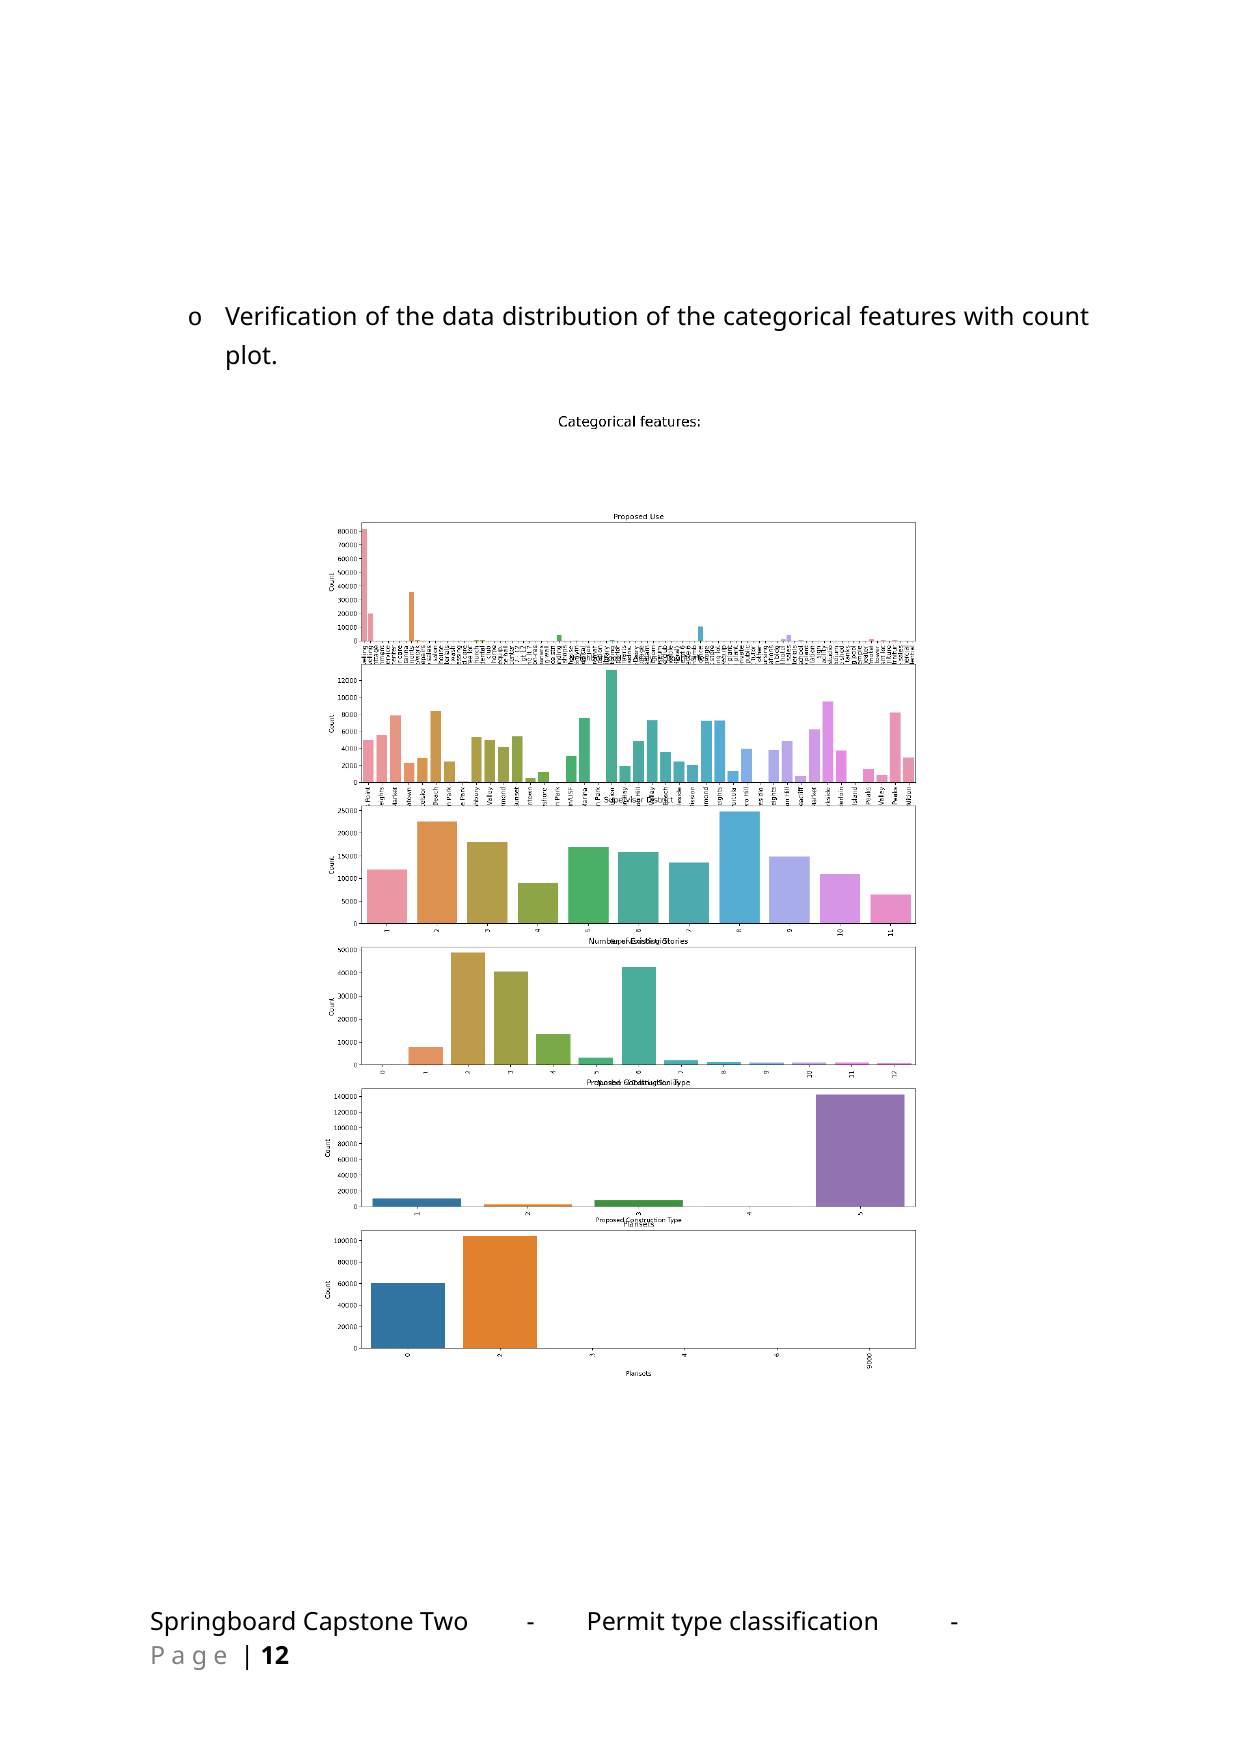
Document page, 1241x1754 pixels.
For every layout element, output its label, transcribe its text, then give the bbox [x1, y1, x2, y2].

list Verification of the data distribution of the categorical features with count plot. [187, 298, 1090, 372]
